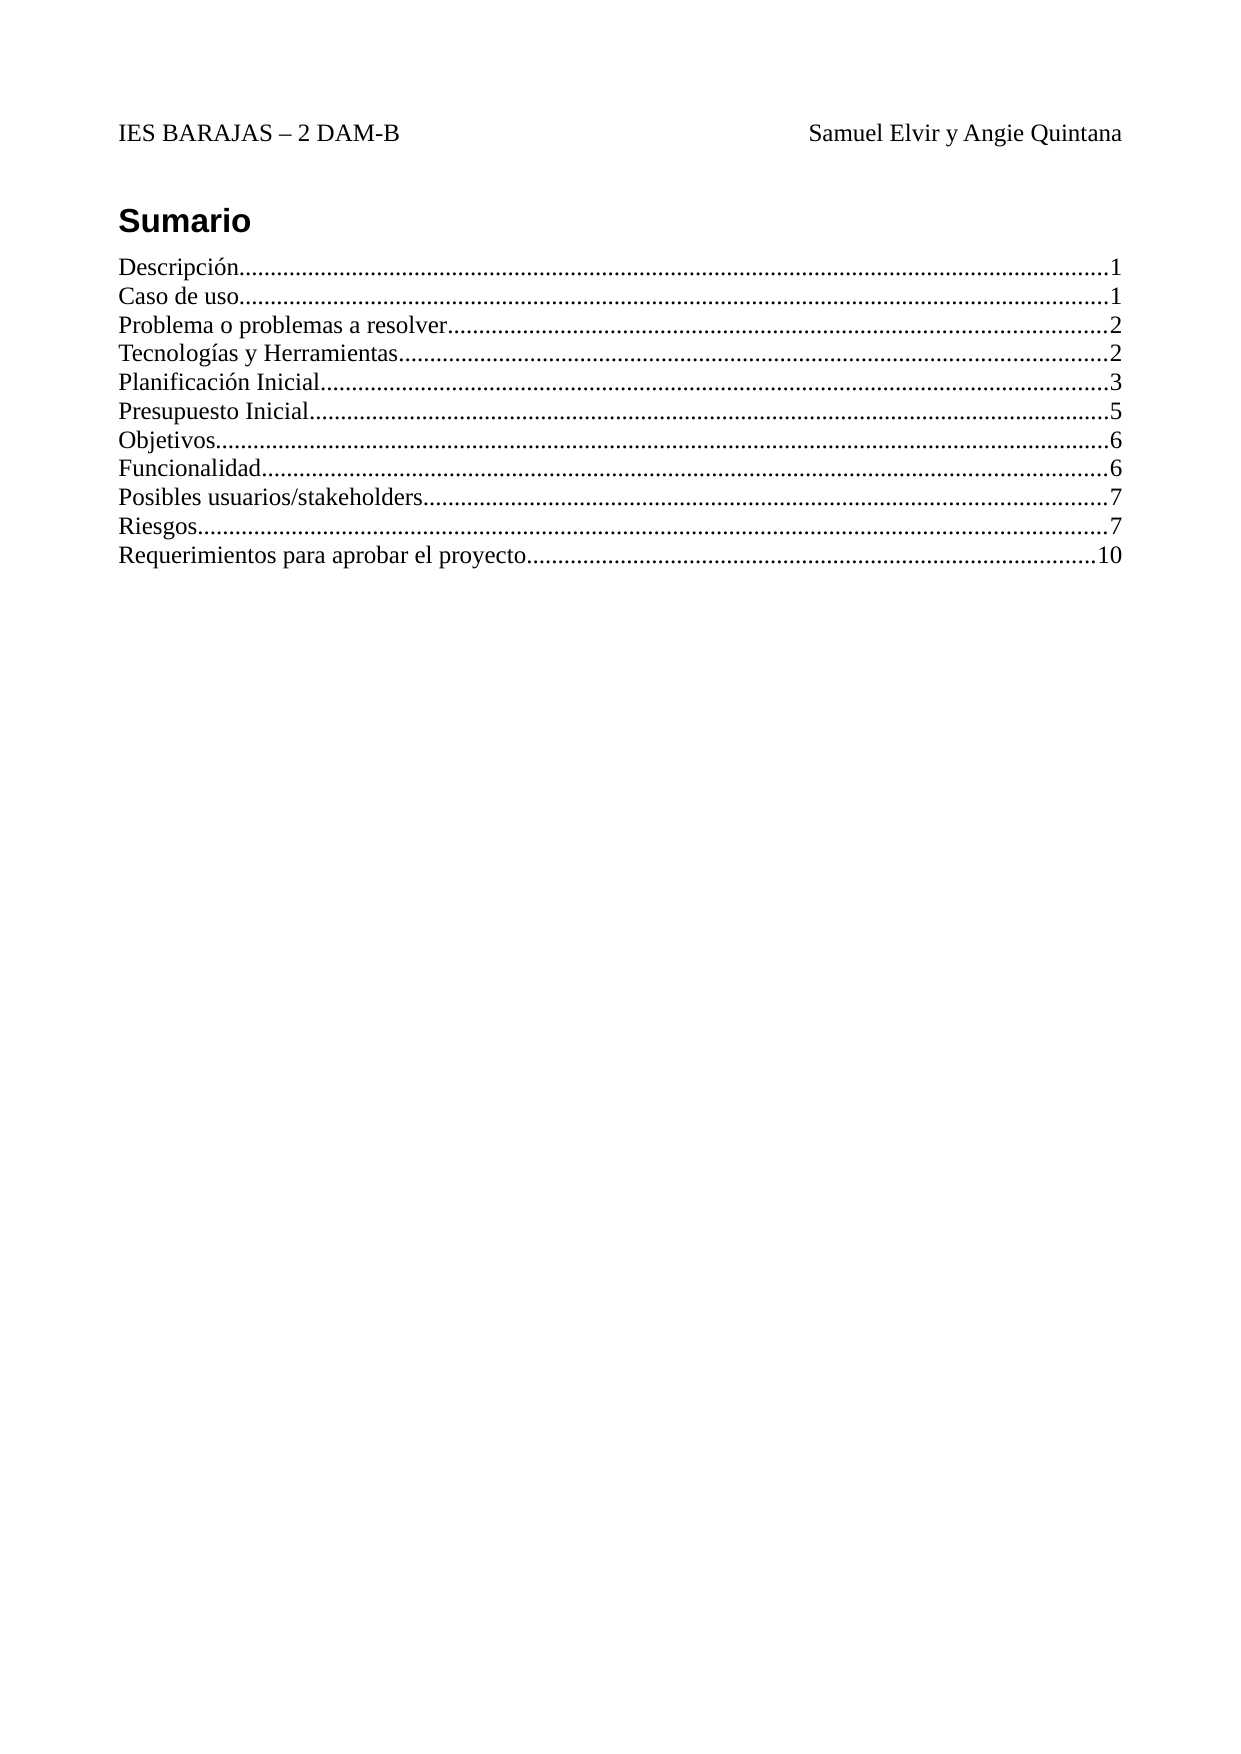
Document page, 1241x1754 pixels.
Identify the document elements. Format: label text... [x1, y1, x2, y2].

text Descripción 1 [118, 252, 1122, 281]
text Problema o problemas a resolver 2 [118, 310, 1122, 338]
text Riesgos 7 [118, 511, 1122, 540]
text Objetivos 6 [118, 425, 1122, 453]
subtitle Sumario [118, 201, 1122, 240]
text Requerimientos para aprobar el proyecto 10 [118, 540, 1122, 568]
text Caso de uso 1 [118, 281, 1122, 310]
text Planificación Inicial 3 [118, 367, 1122, 396]
text Funcionalidad 6 [118, 453, 1122, 482]
text Presupuesto Inicial 5 [118, 396, 1122, 425]
text Tecnologías y Herramientas 2 [118, 338, 1122, 367]
text Posibles usuarios/stakeholders 7 [118, 482, 1122, 511]
